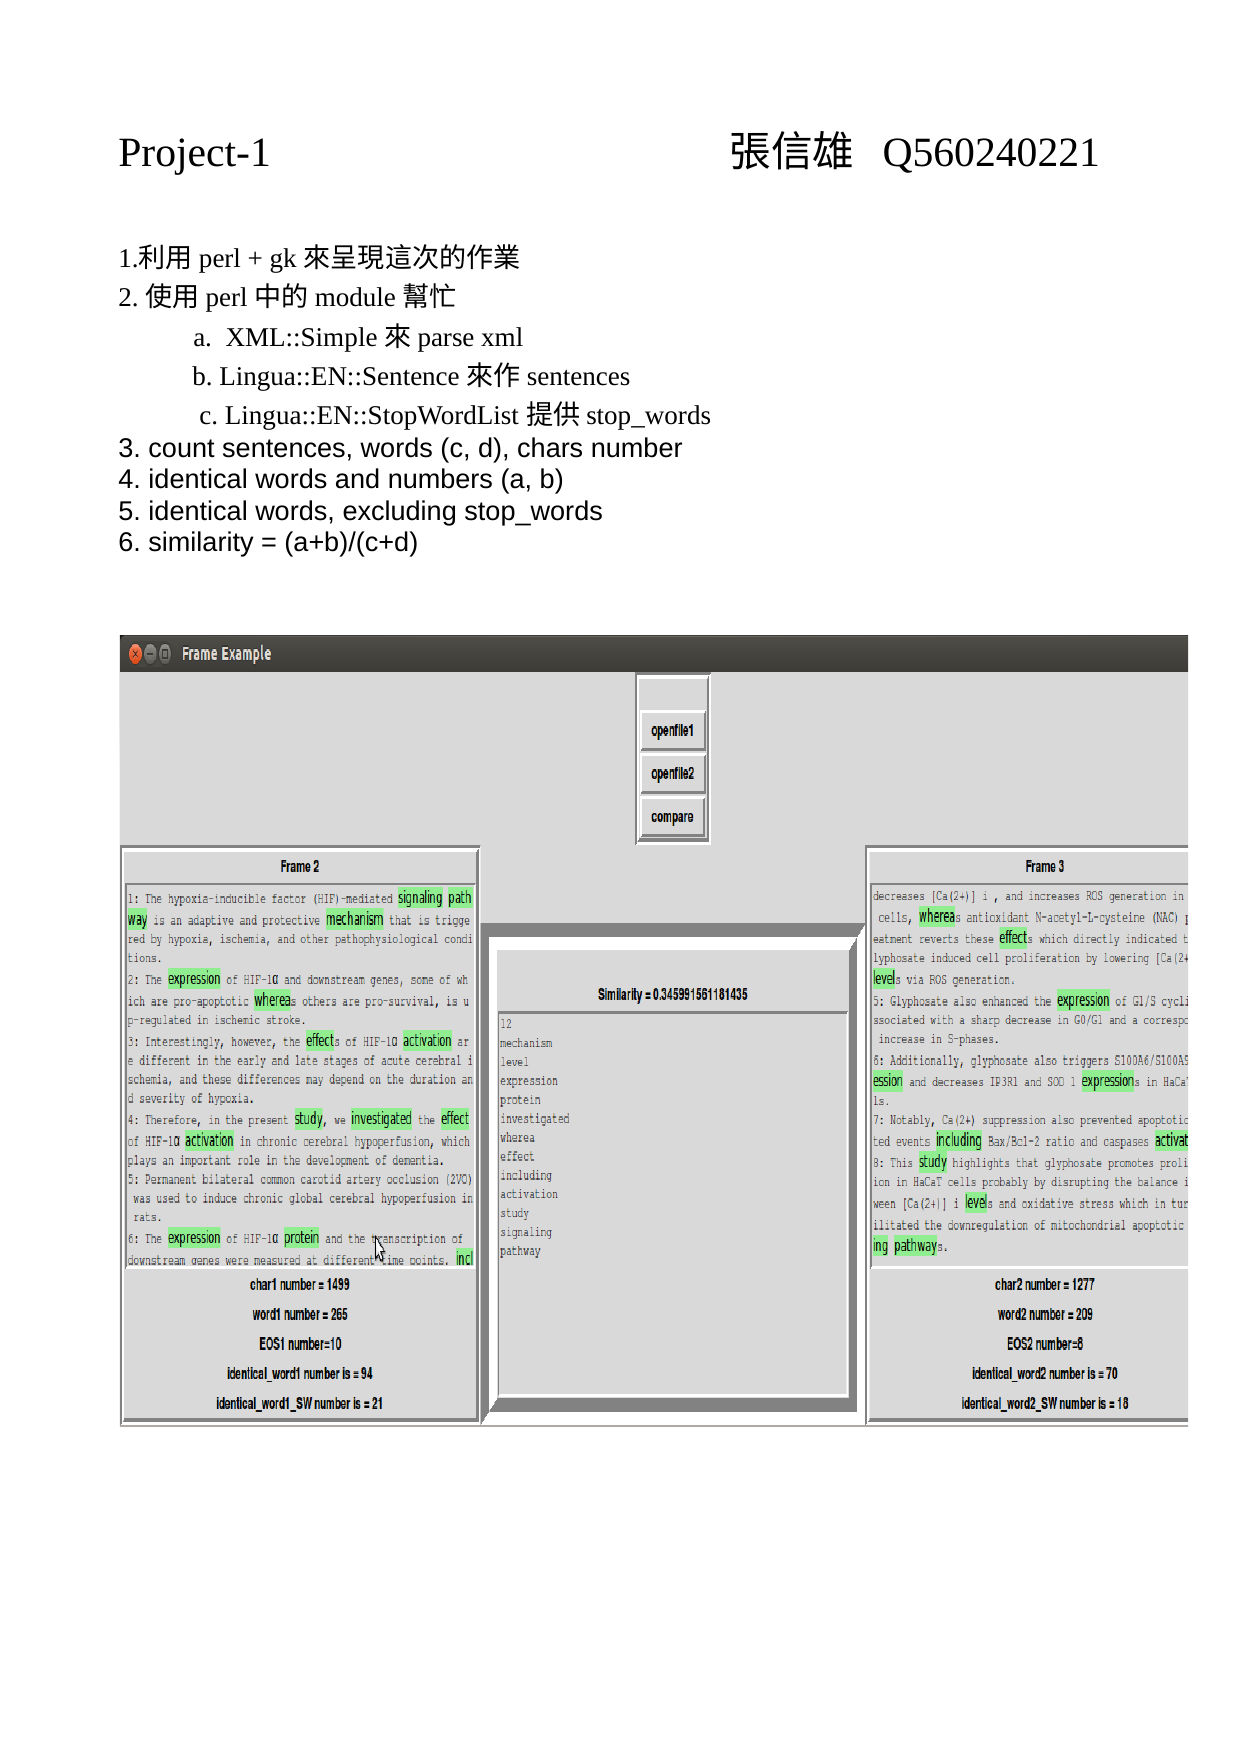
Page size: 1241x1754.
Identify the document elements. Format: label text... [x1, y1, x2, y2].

text b. Lingua::EN::Sentence 來作 sentences [118, 354, 1122, 393]
text c. Lingua::EN::StopWordList 提供 stop_words [118, 393, 1122, 432]
text 3. count sentences, words (c, d), chars number [118, 432, 1122, 463]
text Project-1 張信雄 Q560240221 [118, 118, 1122, 178]
text 2. 使用 perl 中的 module 幫忙 [118, 275, 1122, 314]
list a. XML::Simple 來 parse xml [156, 314, 1122, 354]
text 5. identical words, excluding stop_words [118, 495, 1122, 526]
text 4. identical words and numbers (a, b) [118, 463, 1122, 495]
picture [119, 635, 1189, 1427]
list 6. similarity = (a+b)/(c+d) [118, 526, 1122, 557]
text 1.利用 perl + gk 來呈現這次的作業 [118, 236, 1122, 275]
